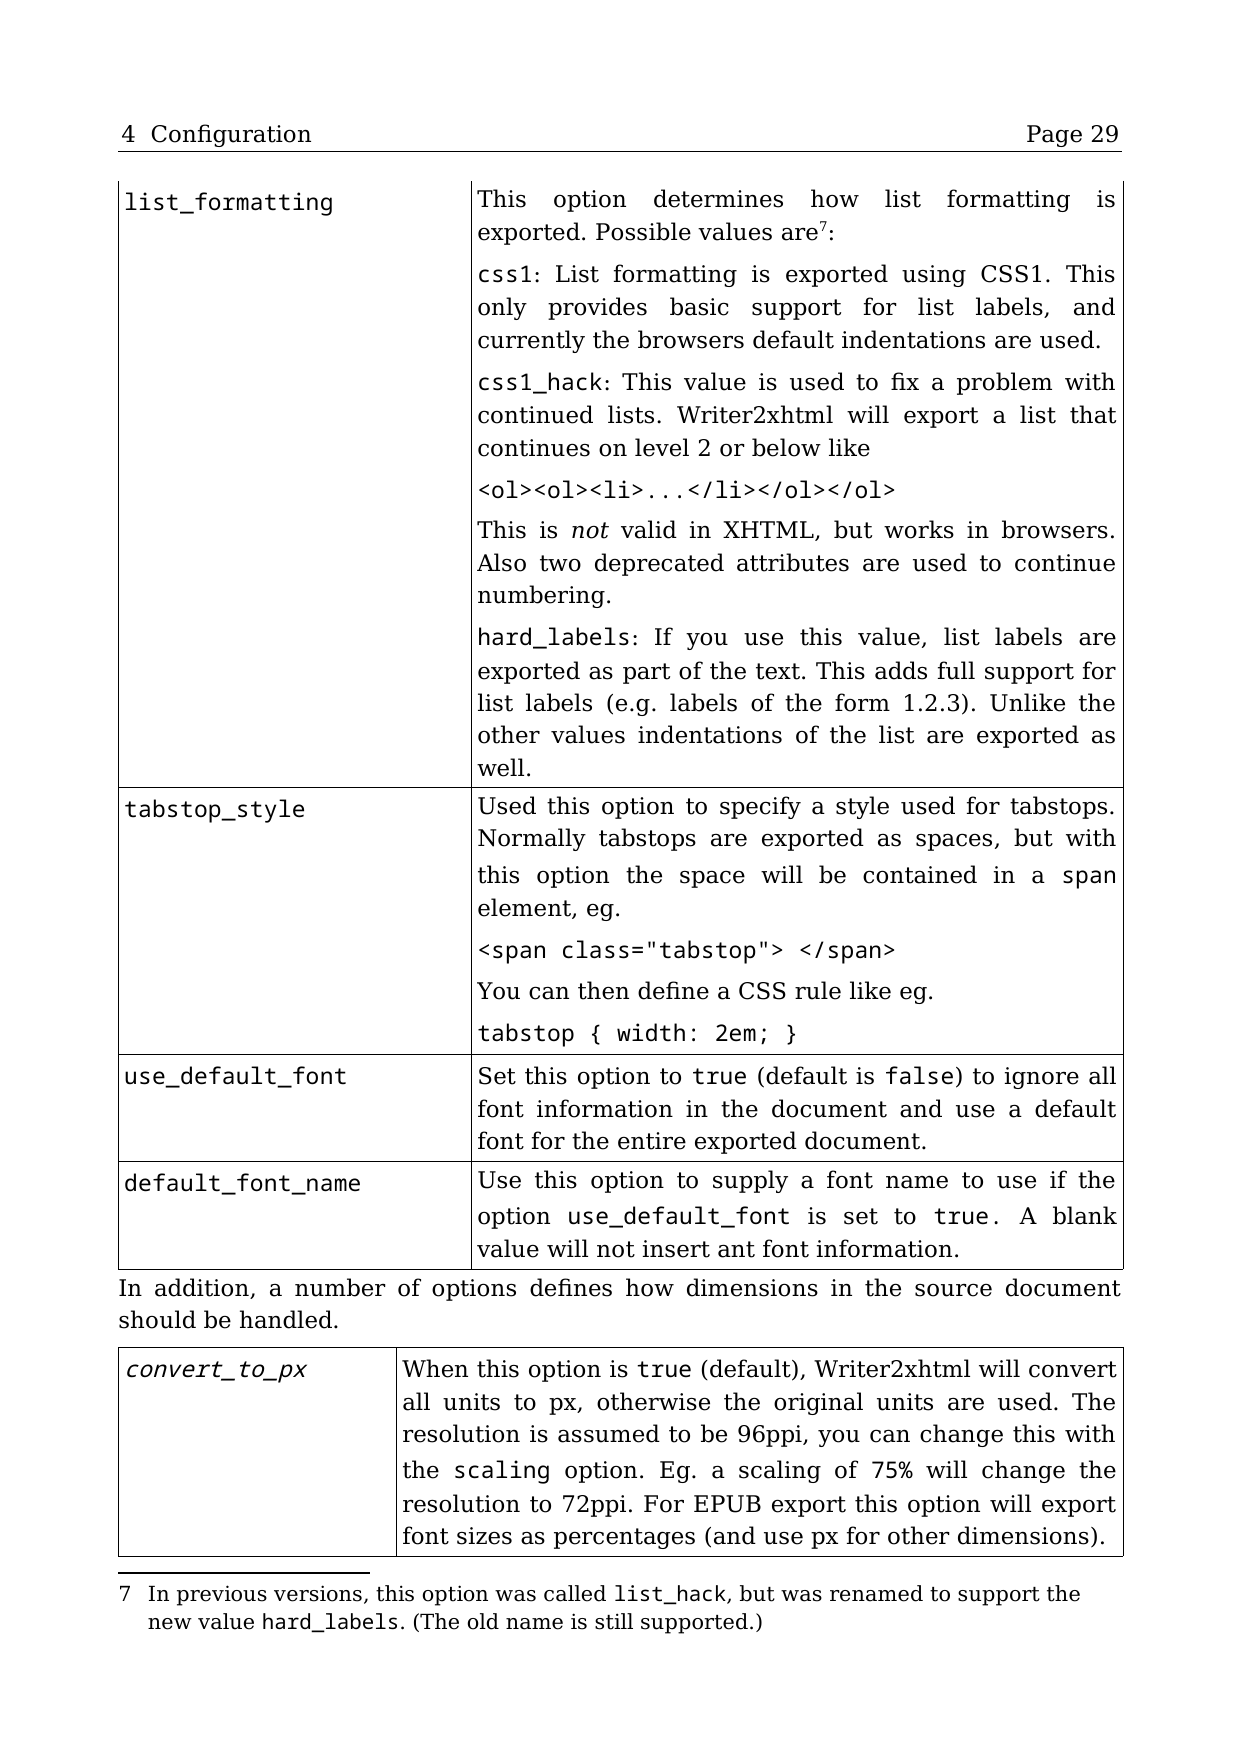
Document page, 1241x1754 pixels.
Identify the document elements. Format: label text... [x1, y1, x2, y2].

text In addition, a number of options defines how dimensions in the source document should be handled. [118, 1275, 1122, 1334]
table_cell use_default_font [119, 1055, 471, 1161]
table_cell This option determines how list formatting is exported. Possible values are: css1: List formatting is exported using CSS1. This only provides basic support for list labels, and currently the browsers default indentations are used. css1_hack: This value is used to fix a problem with continued lists. Writer2xhtml will export a list that continues on level 2 or below like <ol><ol><li>...</li></ol></ol> This is not valid in XHTML, but works in browsers. Also two deprecated attributes are used to continue numbering. hard_labels: If you use this value, list labels are exported as part of the text. This adds full support for list labels (e.g. labels of the form 1.2.3). Unlike the other values indentations of the list are exported as well. [472, 181, 1123, 787]
table_cell tabstop_style [119, 788, 471, 1054]
table_cell Use this option to supply a font name to use if the option use_default_font is set to true. A blank value will not insert ant font information. [472, 1162, 1123, 1269]
table_cell list_formatting [119, 181, 471, 787]
table_cell Set this option to true (default is false) to ignore all font information in the document and use a default font for the entire exported document. [472, 1055, 1123, 1161]
table_cell Used this option to specify a style used for tabstops. Normally tabstops are exported as spaces, but with this option the space will be contained in a span element, eg. <span class="tabstop"> </span> You can then define a CSS rule like eg. tabstop { width: 2em; } [472, 788, 1123, 1054]
table_cell default_font_name [119, 1162, 471, 1269]
table_header When this option is true (default), Writer2xhtml will convert all units to px, otherwise the original units are used. The resolution is assumed to be 96ppi, you can change this with the scaling option. Eg. a scaling of 75% will change the resolution to 72ppi. For EPUB export this option will export font sizes as percentages (and use px for other dimensions). [397, 1348, 1123, 1556]
table_header convert_to_px [119, 1348, 396, 1556]
